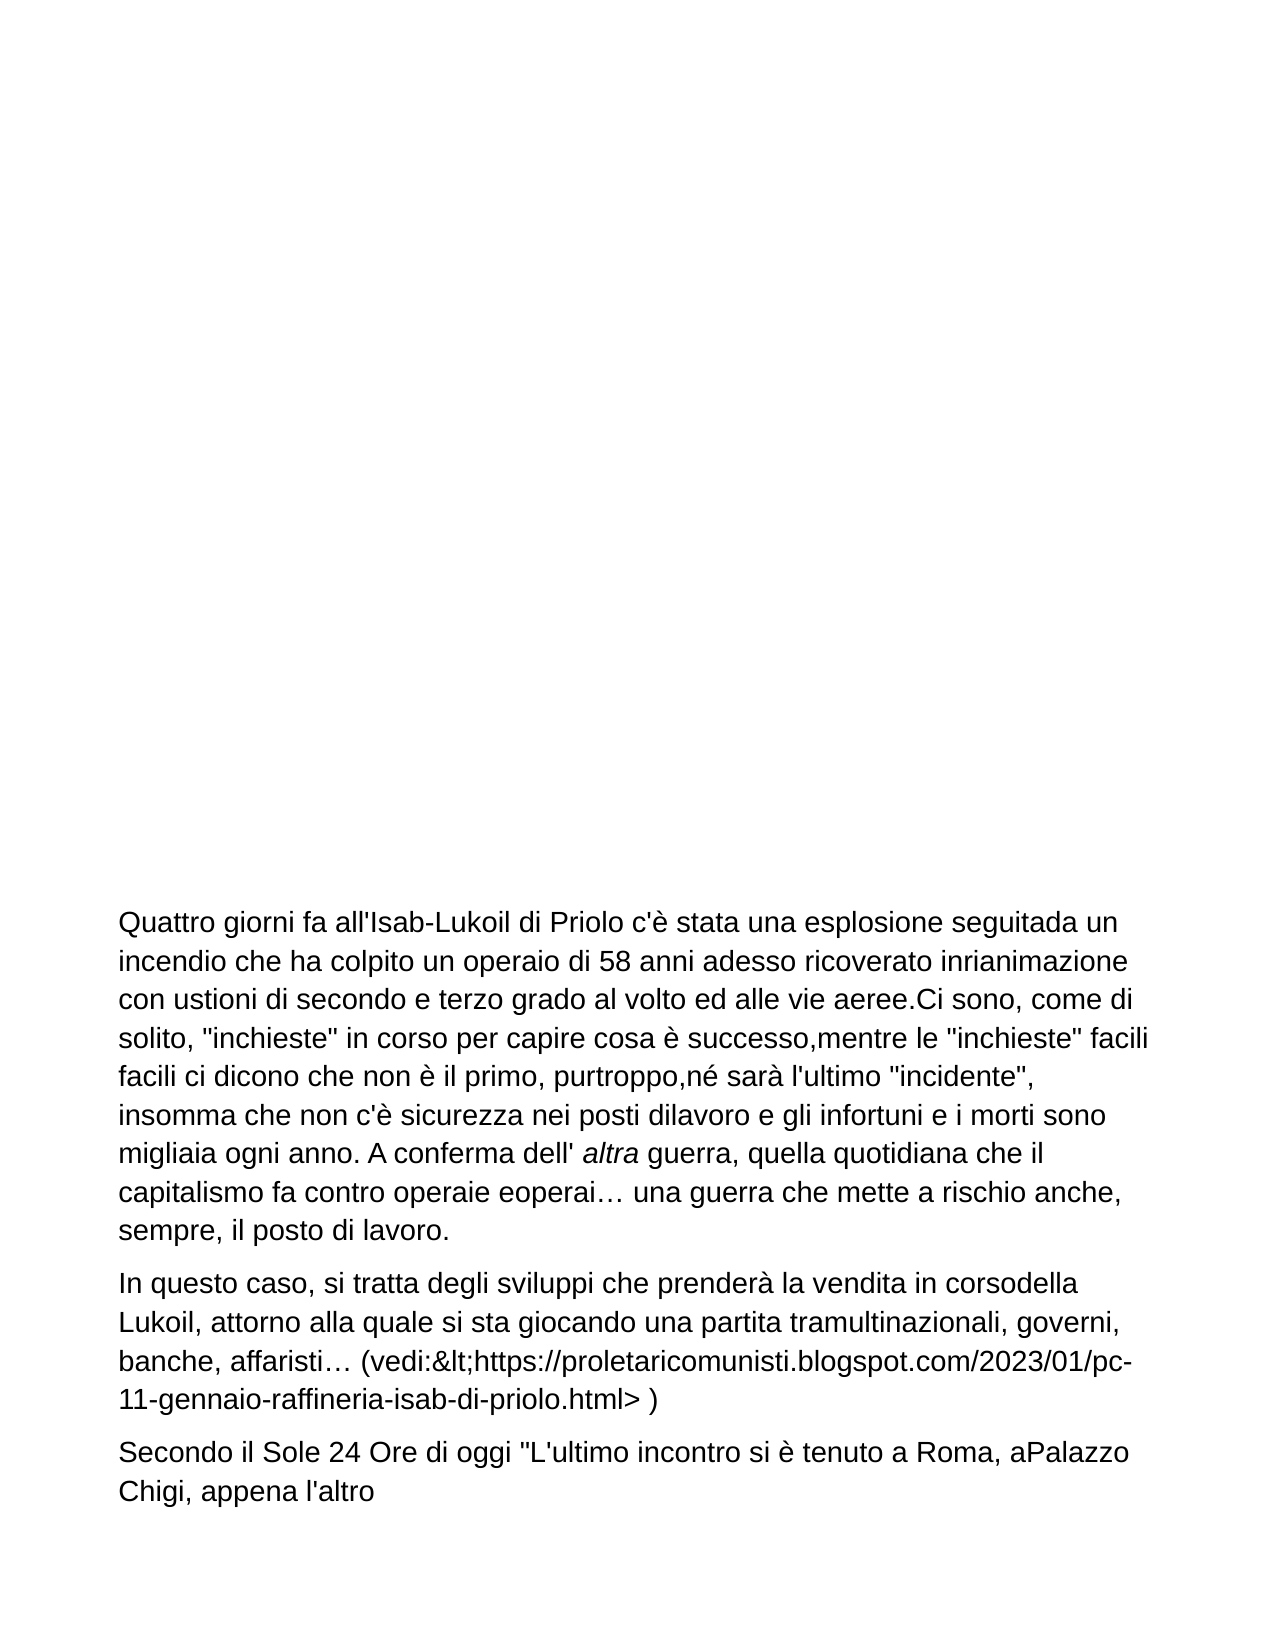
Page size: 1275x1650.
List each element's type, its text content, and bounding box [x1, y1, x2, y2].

text Secondo il Sole 24 Ore di oggi "L'ultimo incontro si è tenuto a Roma, aPalazzo Chigi, appena l'altro [118, 1435, 1157, 1507]
text Quattro giorni fa all'Isab-Lukoil di Priolo c'è stata una esplosione seguitada un incendio che ha colpito un operaio di 58 anni adesso ricoverato inrianimazione con ustioni di secondo e terzo grado al volto ed alle vie aeree.Ci sono, come di solito, "inchieste" in corso per capire cosa è successo,mentre le "inchieste" facili facili ci dicono che non è il primo, purtroppo,né sarà l'ultimo "incidente", insomma che non c'è sicurezza nei posti dilavoro e gli infortuni e i morti sono migliaia ogni anno. A conferma dell' altra guerra, quella quotidiana che il capitalismo fa contro operaie eoperai… una guerra che mette a rischio anche, sempre, il posto di lavoro. [118, 905, 1157, 1247]
text In questo caso, si tratta degli sviluppi che prenderà la vendita in corsodella Lukoil, attorno alla quale si sta giocando una partita tramultinazionali, governi, banche, affaristi… (vedi:&lt;https://proletaricomunisti.blogspot.com/2023/01/pc-11-gennaio-raffineria-isab-di-priolo.html> ) [118, 1267, 1157, 1416]
